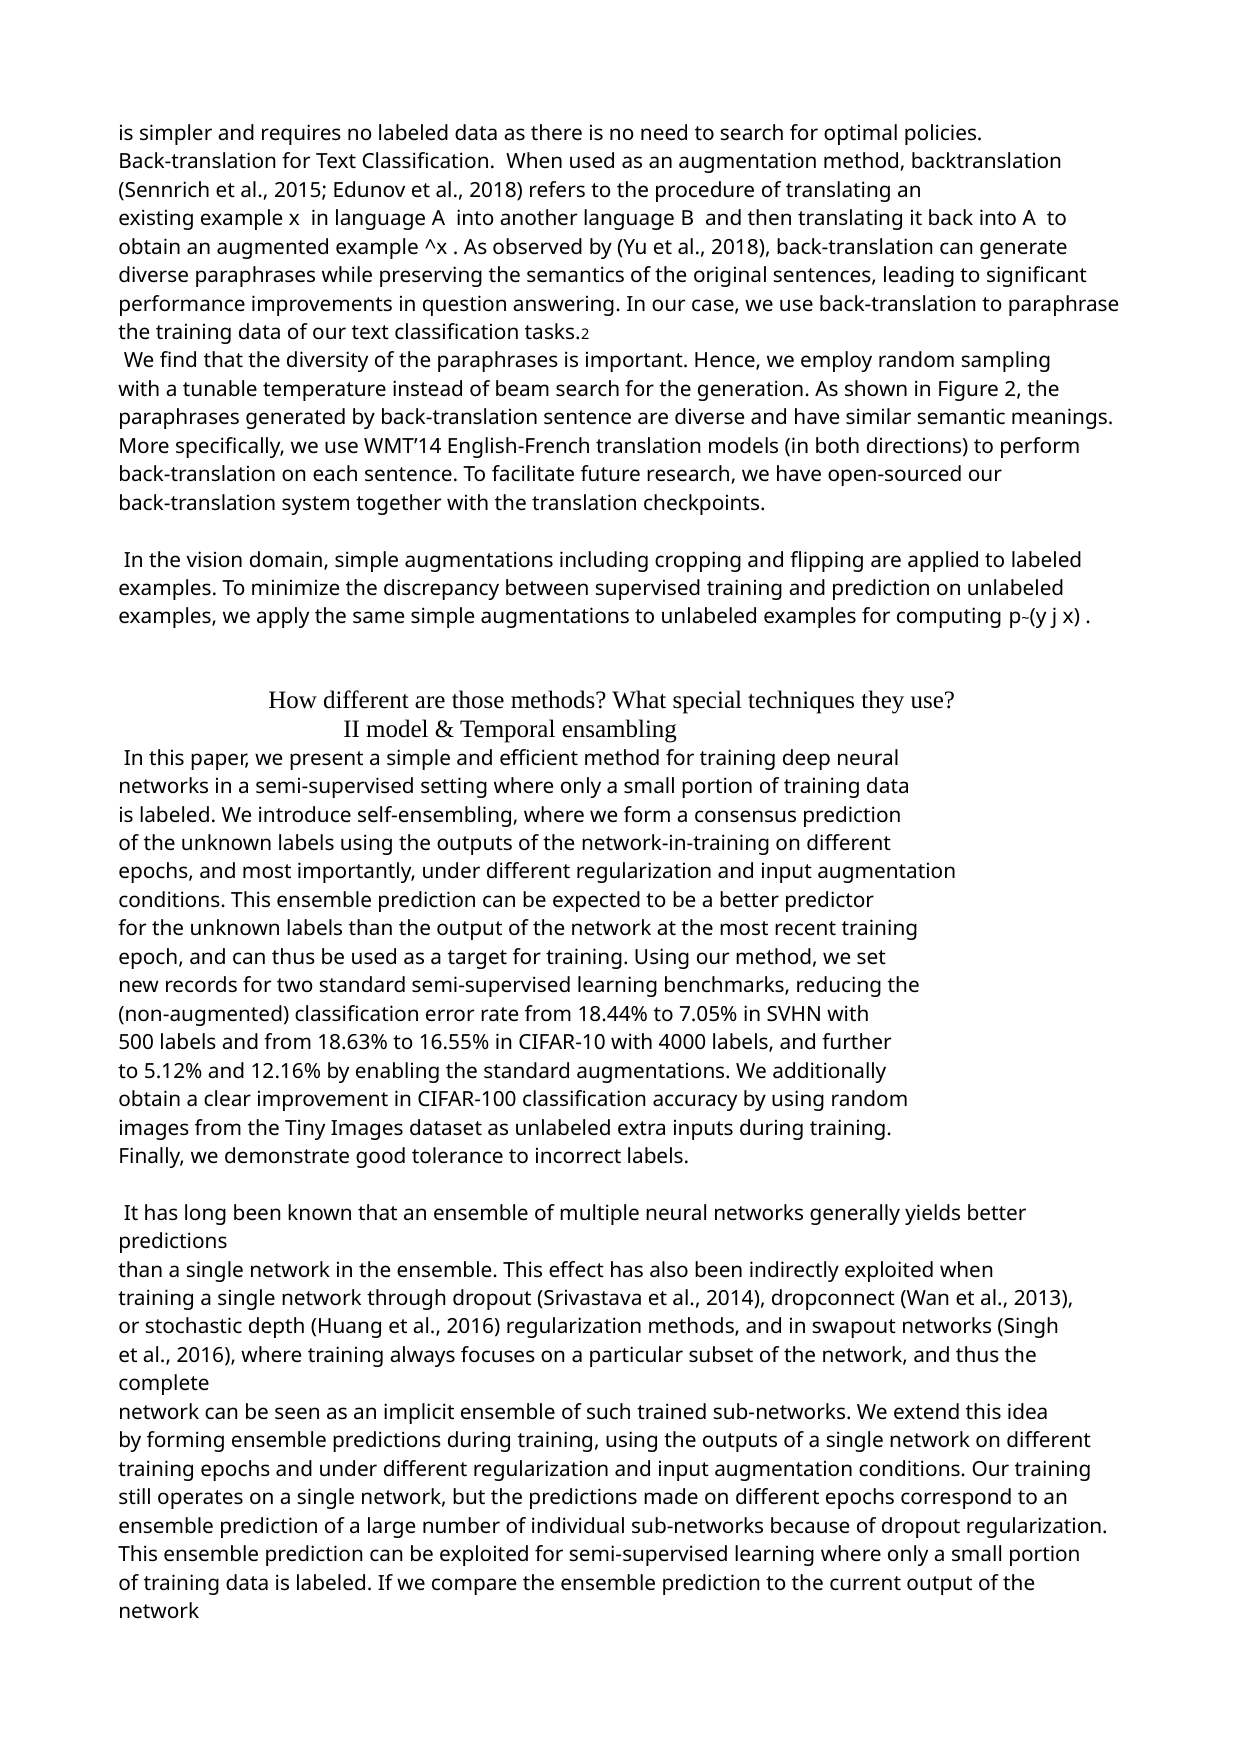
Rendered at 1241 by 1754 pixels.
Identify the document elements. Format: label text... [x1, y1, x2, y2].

text new records for two standard semi-supervised learning benchmarks, reducing the [118, 970, 1122, 999]
text (non-augmented) classification error rate from 18.44% to 7.05% in SVHN with [118, 999, 1122, 1027]
text for the unknown labels than the output of the network at the most recent training [118, 913, 1122, 942]
text paraphrases generated by back-translation sentence are diverse and have similar semantic meanings. [118, 402, 1122, 431]
text diverse paraphrases while preserving the semantics of the original sentences, leading to significant [118, 260, 1122, 289]
text II model & Temporal ensambling [118, 714, 1122, 743]
text It has long been known that an ensemble of multiple neural networks generally yields better predictions [118, 1198, 1122, 1255]
text back-translation system together with the translation checkpoints. [118, 488, 1122, 516]
text obtain a clear improvement in CIFAR-100 classification accuracy by using random [118, 1084, 1122, 1113]
text than a single network in the ensemble. This effect has also been indirectly exploited when [118, 1255, 1122, 1283]
text with a tunable temperature instead of beam search for the generation. As shown in Figure 2, the [118, 374, 1122, 402]
text In the vision domain, simple augmentations including cropping and flipping are applied to labeled [118, 545, 1122, 573]
text epoch, and can thus be used as a target for training. Using our method, we set [118, 942, 1122, 970]
text network can be seen as an implicit ensemble of such trained sub-networks. We extend this idea [118, 1397, 1122, 1425]
text is labeled. We introduce self-ensembling, where we form a consensus prediction [118, 800, 1122, 828]
text of training data is labeled. If we compare the ensemble prediction to the current output of the network [118, 1568, 1122, 1624]
text epochs, and most importantly, under different regularization and input augmentation [118, 857, 1122, 885]
text obtain an augmented example ^x . As observed by (Yu et al., 2018), back-translation can generate [118, 232, 1122, 260]
text or stochastic depth (Huang et al., 2016) regularization methods, and in swapout networks (Singh [118, 1312, 1122, 1340]
text 500 labels and from 18.63% to 16.55% in CIFAR-10 with 4000 labels, and further [118, 1027, 1122, 1056]
text training epochs and under different regularization and input augmentation conditions. Our training [118, 1454, 1122, 1482]
text et al., 2016), where training always focuses on a particular subset of the network, and thus the complete [118, 1340, 1122, 1397]
text is simpler and requires no labeled data as there is no need to search for optimal policies. [118, 118, 1122, 147]
text still operates on a single network, but the predictions made on different epochs correspond to an [118, 1482, 1122, 1511]
text Back-translation for Text Classification. When used as an augmentation method, backtranslation [118, 147, 1122, 175]
text ensemble prediction of a large number of individual sub-networks because of dropout regularization. [118, 1511, 1122, 1539]
text by forming ensemble predictions during training, using the outputs of a single network on different [118, 1425, 1122, 1454]
text More specifically, we use WMT’14 English-French translation models (in both directions) to perform [118, 431, 1122, 459]
text examples, we apply the same simple augmentations to unlabeled examples for computing p~(y j x) . [118, 602, 1122, 630]
text to 5.12% and 12.16% by enabling the standard augmentations. We additionally [118, 1056, 1122, 1084]
text How different are those methods? What special techniques they use? [118, 685, 1122, 714]
text examples. To minimize the discrepancy between supervised training and prediction on unlabeled [118, 573, 1122, 602]
text performance improvements in question answering. In our case, we use back-translation to paraphrase [118, 289, 1122, 317]
text of the unknown labels using the outputs of the network-in-training on different [118, 828, 1122, 857]
text (Sennrich et al., 2015; Edunov et al., 2018) refers to the procedure of translating an [118, 175, 1122, 203]
text images from the Tiny Images dataset as unlabeled extra inputs during training. [118, 1113, 1122, 1141]
text networks in a semi-supervised setting where only a small portion of training data [118, 771, 1122, 800]
text existing example x in language A into another language B and then translating it back into A to [118, 203, 1122, 232]
text Finally, we demonstrate good tolerance to incorrect labels. [118, 1141, 1122, 1169]
text This ensemble prediction can be exploited for semi-supervised learning where only a small portion [118, 1539, 1122, 1568]
text the training data of our text classification tasks.2 [118, 317, 1122, 346]
text conditions. This ensemble prediction can be expected to be a better predictor [118, 885, 1122, 913]
text We find that the diversity of the paraphrases is important. Hence, we employ random sampling [118, 346, 1122, 374]
text In this paper, we present a simple and efficient method for training deep neural [118, 743, 1122, 771]
text back-translation on each sentence. To facilitate future research, we have open-sourced our [118, 459, 1122, 488]
text training a single network through dropout (Srivastava et al., 2014), dropconnect (Wan et al., 2013), [118, 1283, 1122, 1312]
